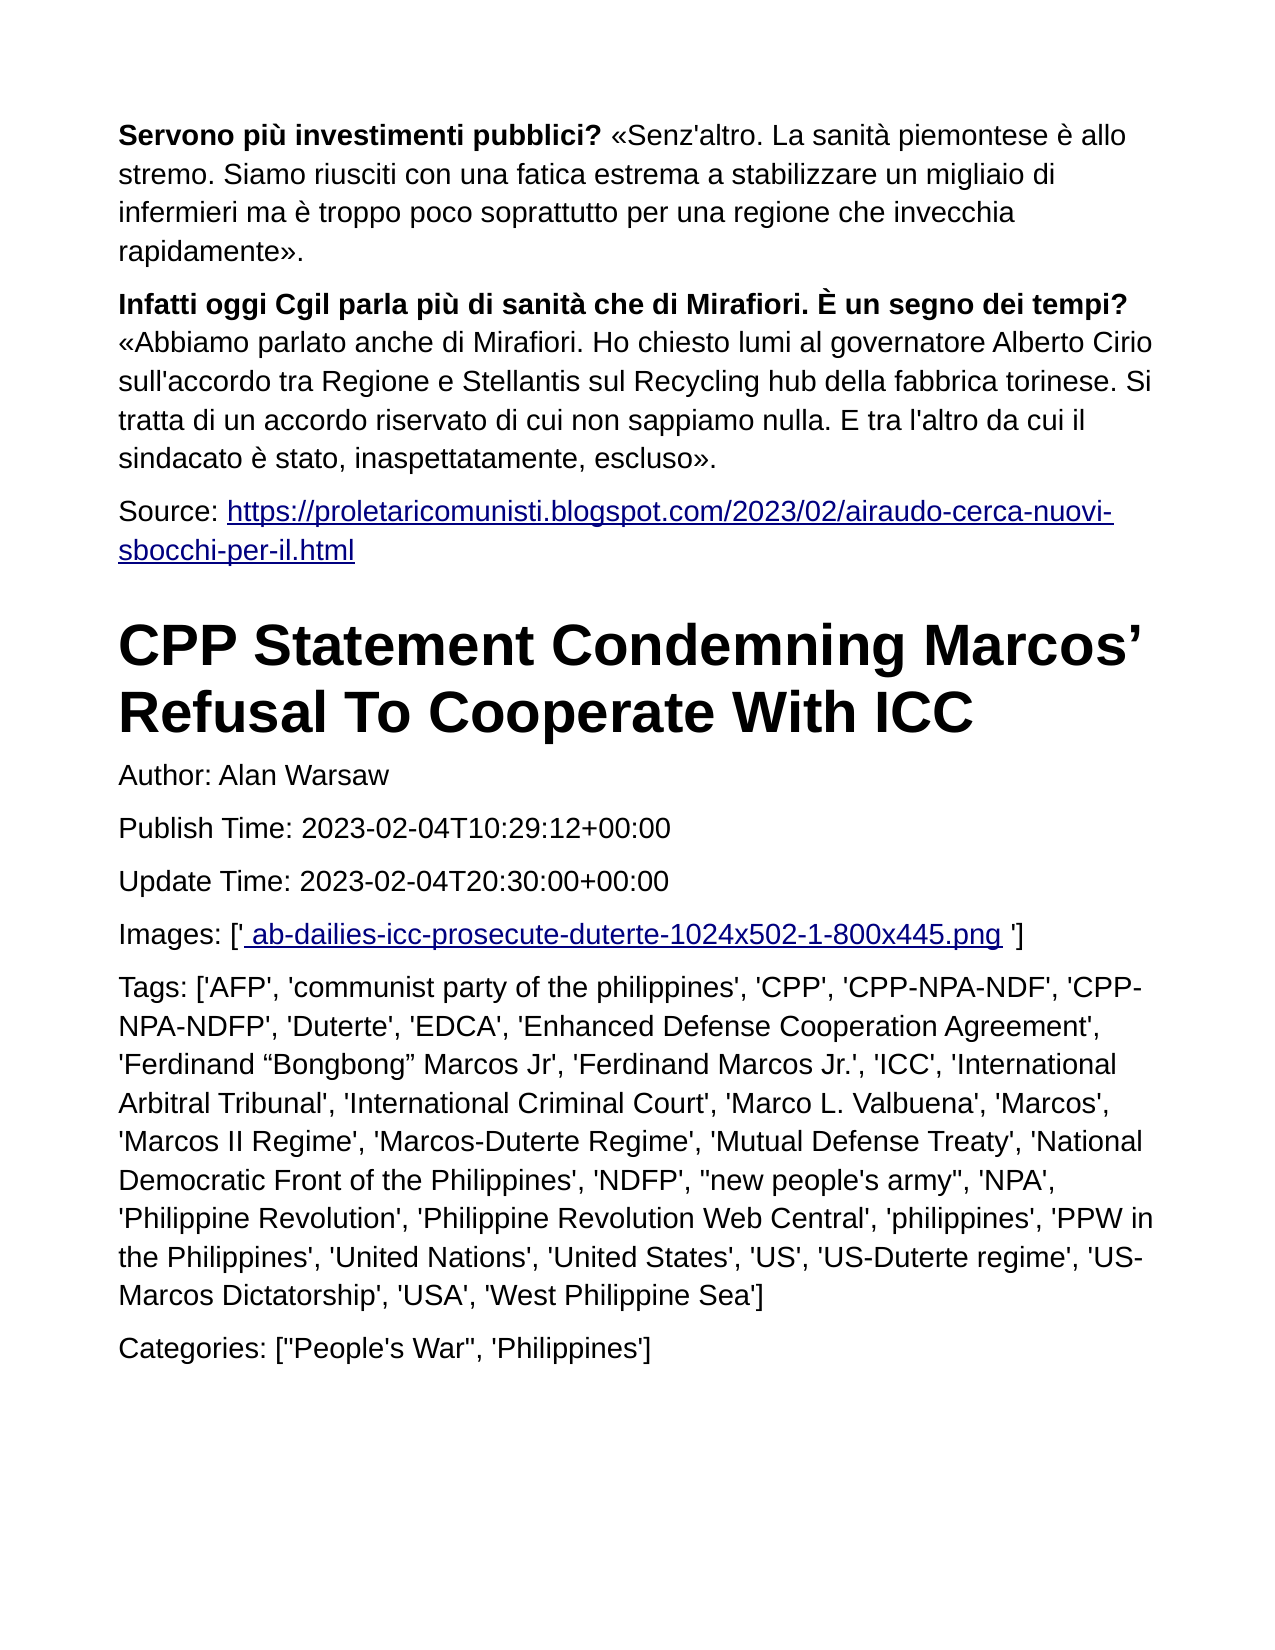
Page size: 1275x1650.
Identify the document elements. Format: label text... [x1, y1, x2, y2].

subtitle CPP Statement Condemning Marcos’ Refusal To Cooperate With ICC [118, 611, 1157, 745]
text Images: [' ab-dailies-icc-prosecute-duterte-1024x502-1-800x445.png '] [118, 917, 1157, 950]
text Tags: ['AFP', 'communist party of the philippines', 'CPP', 'CPP-NPA-NDF', 'CPP-NPA-NDFP', 'Duterte', 'EDCA', 'Enhanced Defense Cooperation Agreement', 'Ferdinand “Bongbong” Marcos Jr', 'Ferdinand Marcos Jr.', 'ICC', 'International Arbitral Tribunal', 'International Criminal Court', 'Marco L. Valbuena', 'Marcos', 'Marcos II Regime', 'Marcos-Duterte Regime', 'Mutual Defense Treaty', 'National Democratic Front of the Philippines', 'NDFP', "new people's army", 'NPA', 'Philippine Revolution', 'Philippine Revolution Web Central', 'philippines', 'PPW in the Philippines', 'United Nations', 'United States', 'US', 'US-Duterte regime', 'US-Marcos Dictatorship', 'USA', 'West Philippine Sea'] [118, 970, 1157, 1312]
text Infatti oggi Cgil parla più di sanità che di Mirafiori. È un segno dei tempi? «Abbiamo parlato anche di Mirafiori. Ho chiesto lumi al governatore Alberto Cirio sull'accordo tra Regione e Stellantis sul Recycling hub della fabbrica torinese. Si tratta di un accordo riservato di cui non sappiamo nulla. E tra l'altro da cui il sindacato è stato, inaspettatamente, escluso». [118, 287, 1157, 474]
text Publish Time: 2023-02-04T10:29:12+00:00 [118, 811, 1157, 844]
text Author: Alan Warsaw [118, 757, 1157, 791]
text Categories: ["People's War", 'Philippines'] [118, 1331, 1157, 1365]
text Source: https://proletaricomunisti.blogspot.com/2023/02/airaudo-cerca-nuovi-sbocchi-per-il.html [118, 494, 1157, 566]
text Servono più investimenti pubblici? «Senz'altro. La sanità piemontese è allo stremo. Siamo riusciti con una fatica estrema a stabilizzare un migliaio di infermieri ma è troppo poco soprattutto per una regione che invecchia rapidamente». [118, 118, 1157, 267]
text Update Time: 2023-02-04T20:30:00+00:00 [118, 864, 1157, 897]
